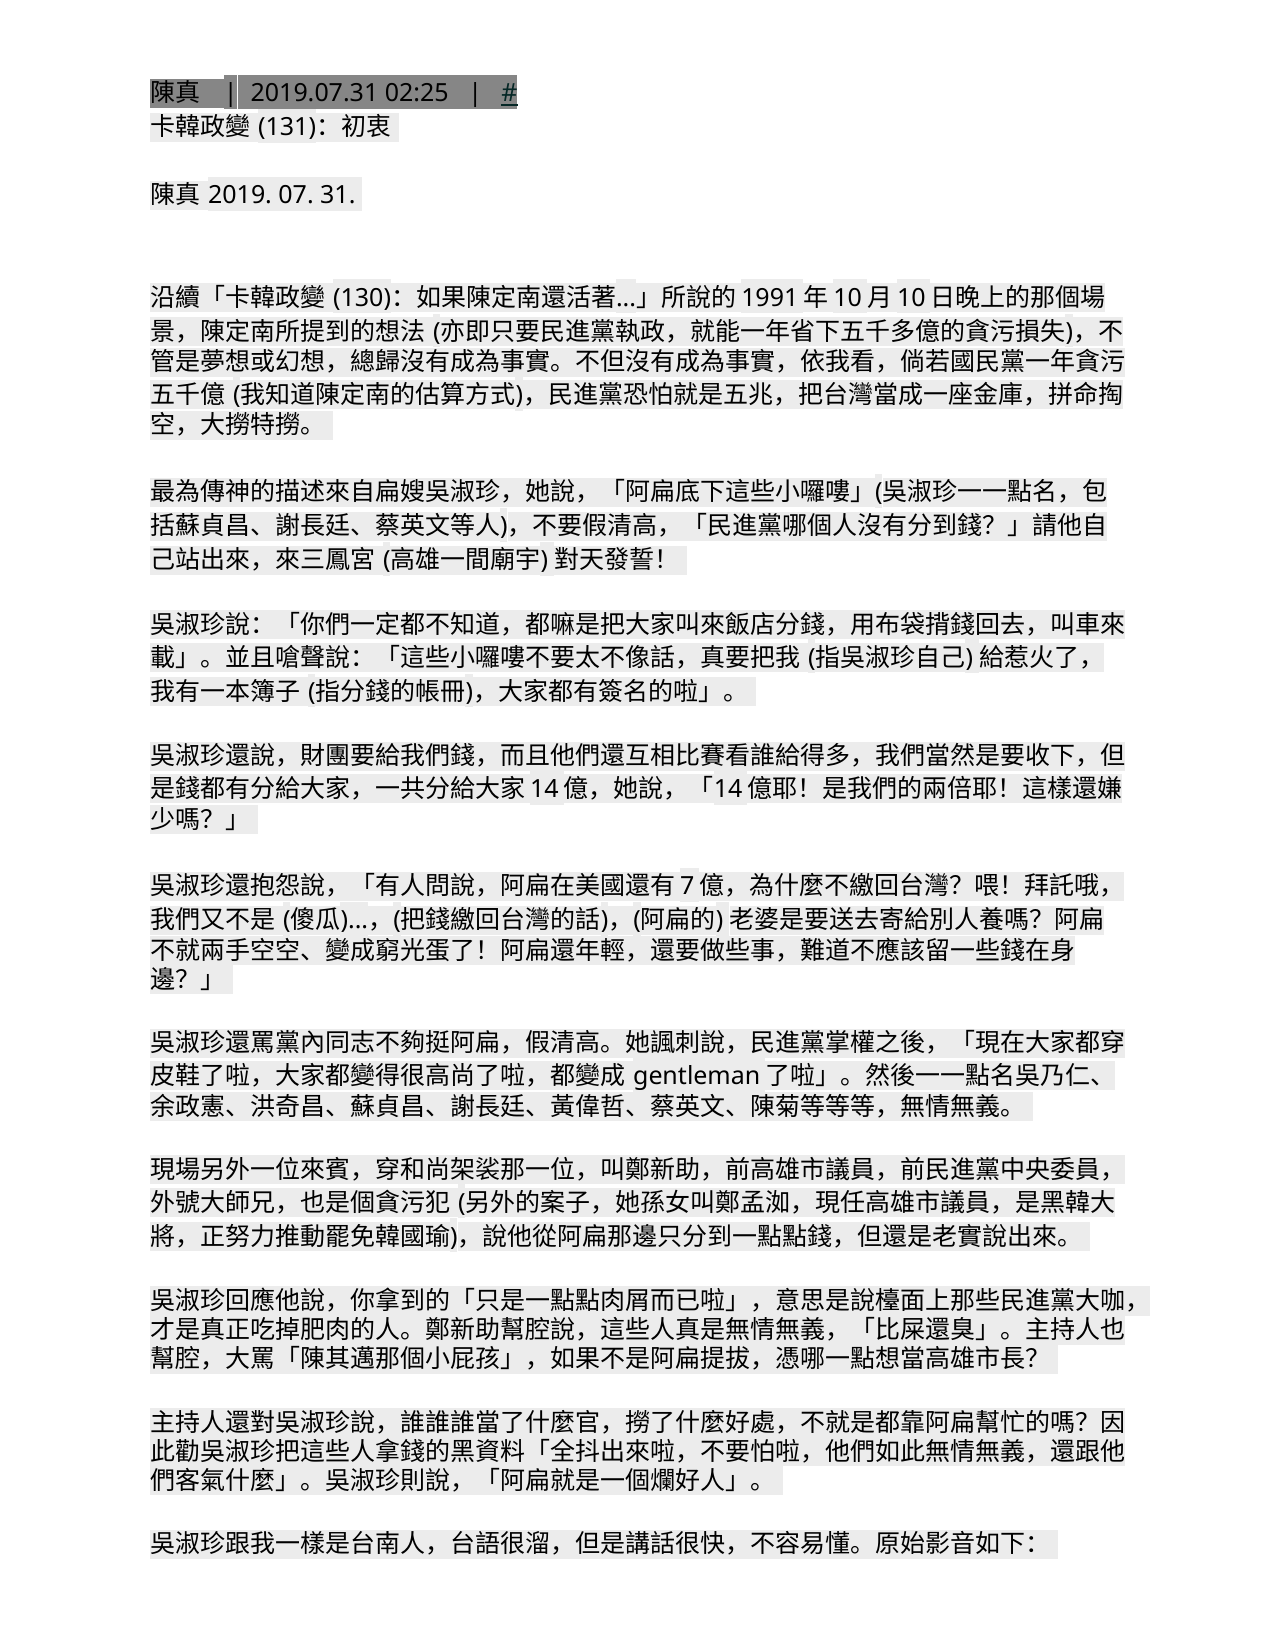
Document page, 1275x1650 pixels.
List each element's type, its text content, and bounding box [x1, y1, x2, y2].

text 卡韓政變 (131)：初衷 陳真 2019. 07. 31. 沿續「卡韓政變 (130)：如果陳定南還活著...」所說的1991年10月10日晚上的那個場景，陳定南所提到的想法 (亦即只要民進黨執政，就能一年省下五千多億的貪污損失)，不管是夢想或幻想，總歸沒有成為事實。不但沒有成為事實，依我看，倘若國民黨一年貪污五千億 (我知道陳定南的估算方式)，民進黨恐怕就是五兆，把台灣當成一座金庫，拼命掏空，大撈特撈。 最為傳神的描述來自扁嫂吳淑珍，她說，「阿扁底下這些小囉嘍」(吳淑珍一一點名，包括蘇貞昌、謝長廷、蔡英文等人)，不要假清高，「民進黨哪個人沒有分到錢？」請他自己站出來，來三鳳宮 (高雄一間廟宇) 對天發誓！ 吳淑珍說：「你們一定都不知道，都嘛是把大家叫來飯店分錢，用布袋揹錢回去，叫車來載」。並且嗆聲說：「這些小囉嘍不要太不像話，真要把我 (指吳淑珍自己) 給惹火了，我有一本簿子 (指分錢的帳冊)，大家都有簽名的啦」。 吳淑珍還說，財團要給我們錢，而且他們還互相比賽看誰給得多，我們當然是要收下，但是錢都有分給大家，一共分給大家14億，她說，「14億耶！是我們的兩倍耶！這樣還嫌少嗎？」 吳淑珍還抱怨說，「有人問說，阿扁在美國還有7億，為什麼不繳回台灣？喂！拜託哦，我們又不是 (傻瓜)...，(把錢繳回台灣的話)，(阿扁的) 老婆是要送去寄給別人養嗎？阿扁不就兩手空空、變成窮光蛋了！阿扁還年輕，還要做些事，難道不應該留一些錢在身邊？」 吳淑珍還罵黨內同志不夠挺阿扁，假清高。她諷刺說，民進黨掌權之後，「現在大家都穿皮鞋了啦，大家都變得很高尚了啦，都變成 gentleman了啦」。然後一一點名吳乃仁、余政憲、洪奇昌、蘇貞昌、謝長廷、黃偉哲、蔡英文、陳菊等等等，無情無義。 現場另外一位來賓，穿和尚架裟那一位，叫鄭新助，前高雄市議員，前民進黨中央委員，外號大師兄，也是個貪污犯 (另外的案子，她孫女叫鄭孟洳，現任高雄市議員，是黑韓大將，正努力推動罷免韓國瑜)，說他從阿扁那邊只分到一點點錢，但還是老實說出來。 吳淑珍回應他說，你拿到的「只是一點點肉屑而已啦」，意思是說檯面上那些民進黨大咖，才是真正吃掉肥肉的人。鄭新助幫腔說，這些人真是無情無義，「比屎還臭」。主持人也幫腔，大罵「陳其邁那個小屁孩」，如果不是阿扁提拔，憑哪一點想當高雄市長？ 主持人還對吳淑珍說，誰誰誰當了什麼官，撈了什麼好處，不就是都靠阿扁幫忙的嗎？因此勸吳淑珍把這些人拿錢的黑資料「全抖出來啦，不要怕啦，他們如此無情無義，還跟他們客氣什麼」。吳淑珍則說，「阿扁就是一個爛好人」。 吳淑珍跟我一樣是台南人，台語很溜，但是講話很快，不容易懂。原始影音如下： https://www.youtube.com/watch?v=hWEQhnrlcks 你有沒有辦法想像，今天講這些話的人不是吳淑珍，而是馬英九的太太周美青？我沒法想像。為什麼呢？因為民進黨身上有著一種你很難描述的台灣「本土文化」氣息和叢林觀念，似乎把政治權勢視為一種戰利品，簡單說就是：我贏了，天下就是我的，我要給誰當官，我要撈多少錢，我要怎麼搞怎麼撈，全是我的自由；法律不能用在我身上，因為天下是我打下來的。 在這樣一種觀念下，扁珍當然會很不爽，因為你們拿錢沒有拿得比我少，我只是經手，然後再分錢給大家，常在飯店分錢，叫大家拿麻布袋來裝，大把大把鈔票與珠寶大家分，叫車子來載，為什麼我們扁家就要去坐牢，而你們卻在牢外假清高？ 今天，這樣一些事，不用多，倘若有百分之一發生在國民黨高官或馬英九或韓國瑜身上，你想，綠營的人會怎麼說？還會說他無辜被迫害、說他是「為台灣人揹起苦難的十字架」嗎？ 陳定南的那一番話，其實不光只是他的理想，而且也是許多台灣人幾十年來的夢想。當年，三十幾年前，我們在戒嚴令底下，在各種經常挨警棍的群眾場合裏，不斷講述的，難道不也就只是這樣一些卑微的願望？希望政治能乾淨一點，希望大家日子能好過一點，希望小孩與弱勢者能得到更多應有的關注；希望政治能少一點污穢，多一點正直；少一點殘酷，多一點憐憫。一切政治初衷，難道還會有比這更深刻、同時也更卑微的盼望？ 我常想起 1991年10月10 日和陳定南長談的那個夜晚。我當時覺得他很天真，民進黨豈是他所想像的那樣清純、利他與憐憫？我之所以特別懷念那一晚，其實更大的原因是因為他和我講到林義雄被刑求的經過，但這畢竟不是我現在要說的。 其實，關於林義雄所遭受的恐怖刑求，我應該比陳定南知道得更多，因為曾經有一位據說是情治特務臥底的文化界高層人士，在大約35-36年前我剛念大學時，曾經栩栩如生地告訴我刑求的細節。我聽了心裏很難過，一直到今天，每想到這事，我就有一種痛不欲生的感覺。我不知道我所聽到的刑求細節是否是事實，也從來不敢向林義雄求證，就只能把它當成心裏頭一個彷彿永難癒合的傷口。 回首前塵，很多事已無可挽回，但更多事卻依然還在那遙遠之處；彷彿只要不死心，連時間都會為我們停止，總有一天我們就能走到目的地。 [150, 109, 1125, 1559]
text 陳真 | 2019.07.31 02:25 | # [150, 75, 1125, 109]
